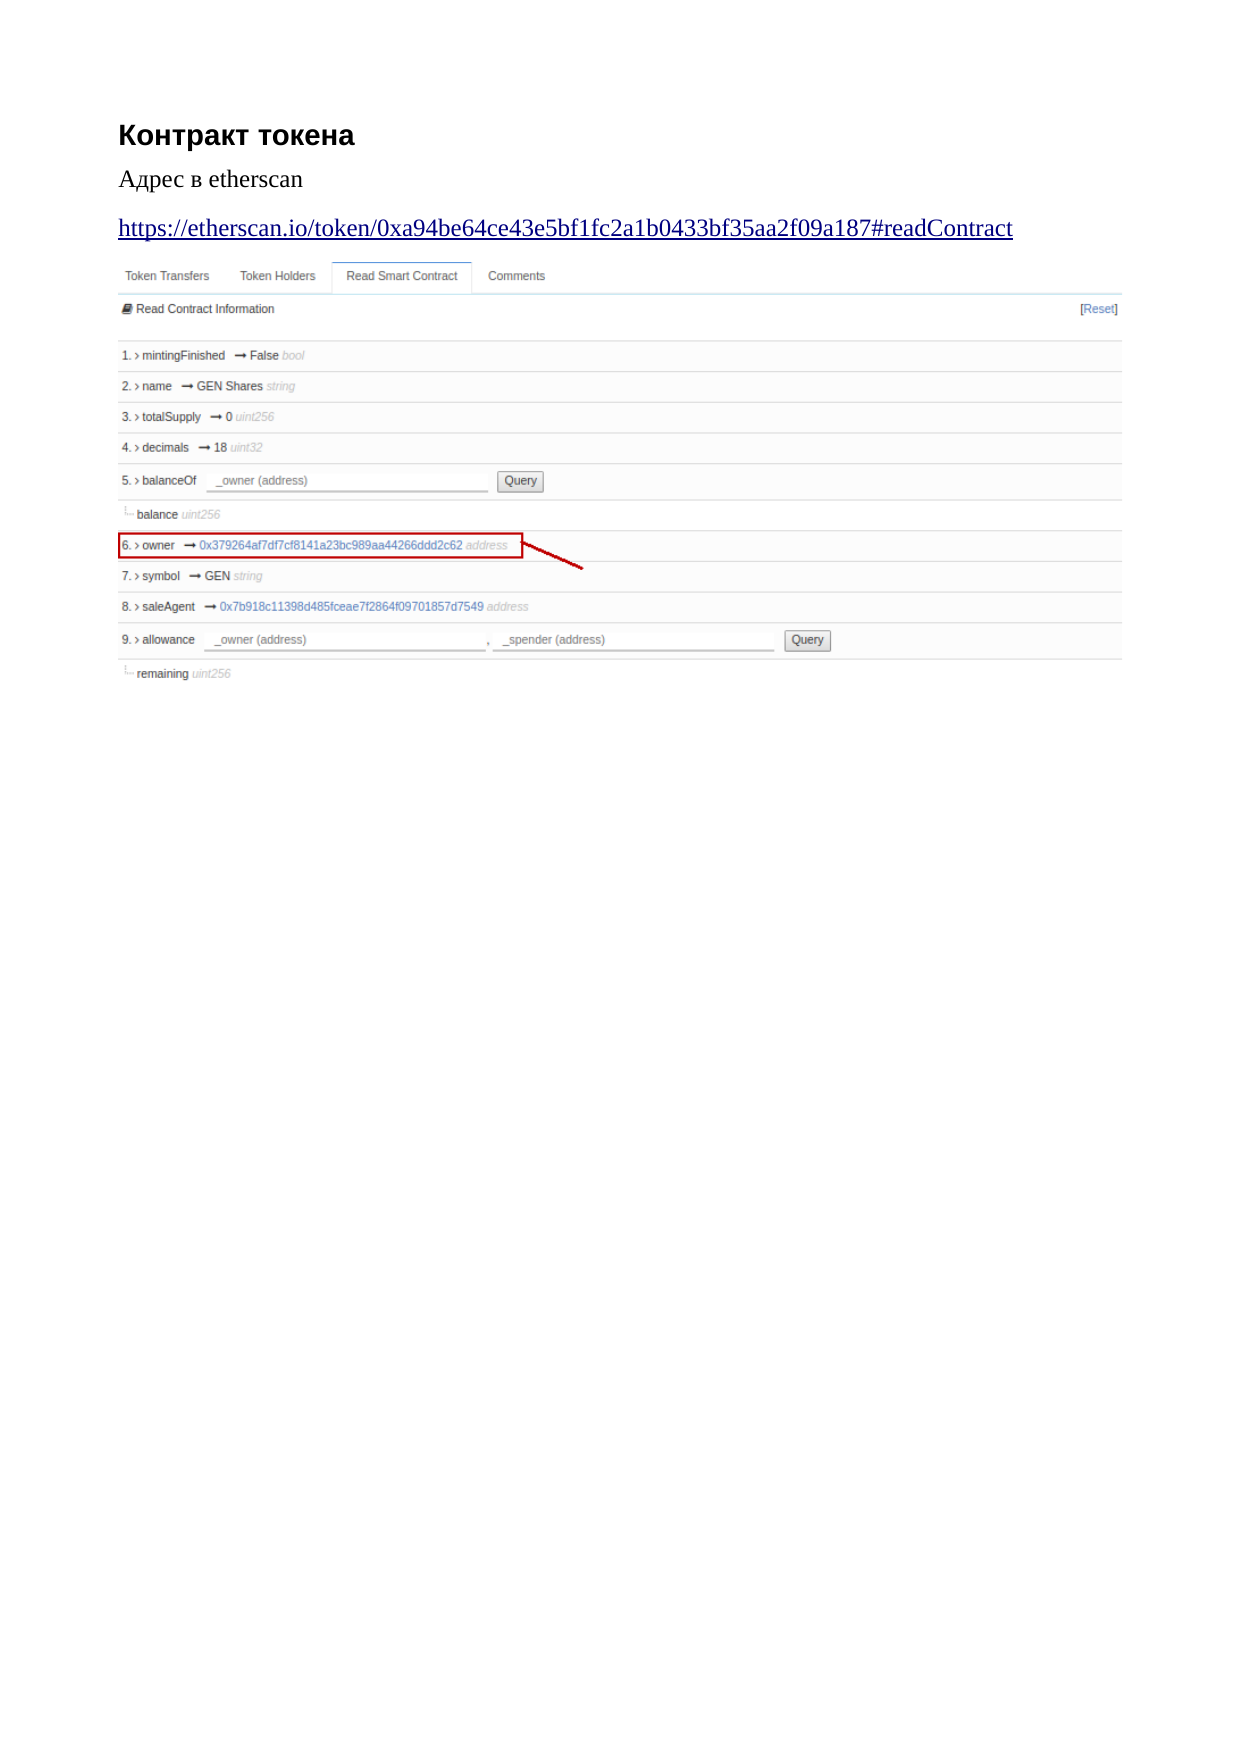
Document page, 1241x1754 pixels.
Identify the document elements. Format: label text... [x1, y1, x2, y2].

text Адрес в etherscan [118, 164, 1122, 193]
picture [118, 262, 1123, 695]
subtitle Контракт токена [118, 118, 1122, 152]
text https://etherscan.io/token/0xa94be64ce43e5bf1fc2a1b0433bf35aa2f09a187#readContract [118, 213, 1122, 242]
